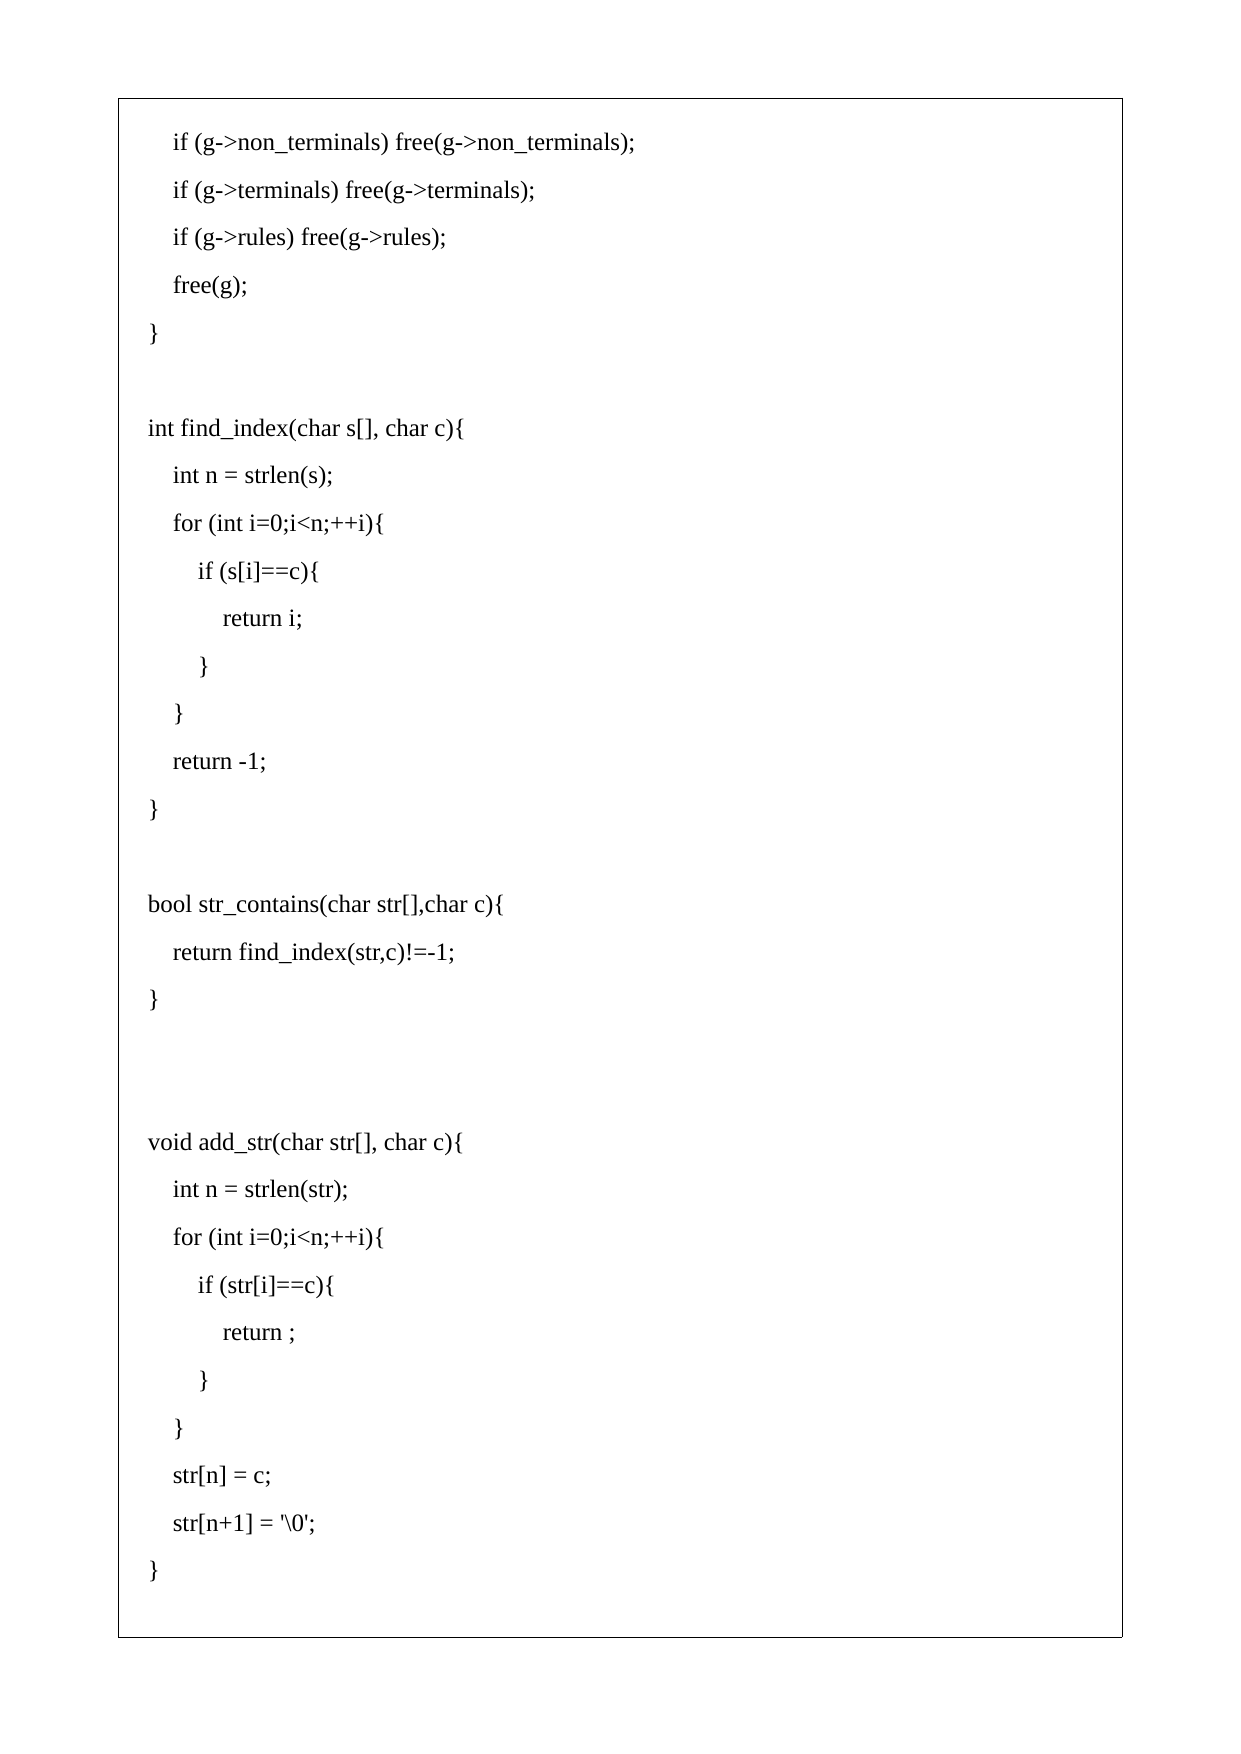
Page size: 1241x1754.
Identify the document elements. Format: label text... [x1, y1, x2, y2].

text bool str_contains(char str[],char c){ [148, 889, 1092, 918]
text int n = strlen(s); [148, 461, 1092, 489]
text for (int i=0;i<n;++i){ [148, 1222, 1092, 1251]
text free(g); [148, 270, 1092, 299]
text } [148, 698, 1092, 727]
text } [148, 651, 1092, 680]
text } [148, 1413, 1092, 1441]
text int n = strlen(str); [148, 1174, 1092, 1203]
text } [148, 984, 1092, 1013]
text return -1; [148, 746, 1092, 775]
text if (str[i]==c){ [148, 1270, 1092, 1298]
text } [148, 1555, 1092, 1584]
text str[n+1] = '\0'; [148, 1508, 1092, 1537]
text } [148, 794, 1092, 822]
text void add_str(char str[], char c){ [148, 1127, 1092, 1156]
text for (int i=0;i<n;++i){ [148, 508, 1092, 537]
text if (g->non_terminals) free(g->non_terminals); [148, 127, 1092, 156]
text if (g->rules) free(g->rules); [148, 222, 1092, 251]
text return i; [148, 603, 1092, 632]
text return find_index(str,c)!=-1; [148, 937, 1092, 965]
text str[n] = c; [148, 1460, 1092, 1489]
text if (g->terminals) free(g->terminals); [148, 175, 1092, 204]
text int find_index(char s[], char c){ [148, 413, 1092, 442]
text if (s[i]==c){ [148, 556, 1092, 584]
text } [148, 1365, 1092, 1394]
text return ; [148, 1317, 1092, 1346]
text } [148, 318, 1092, 346]
